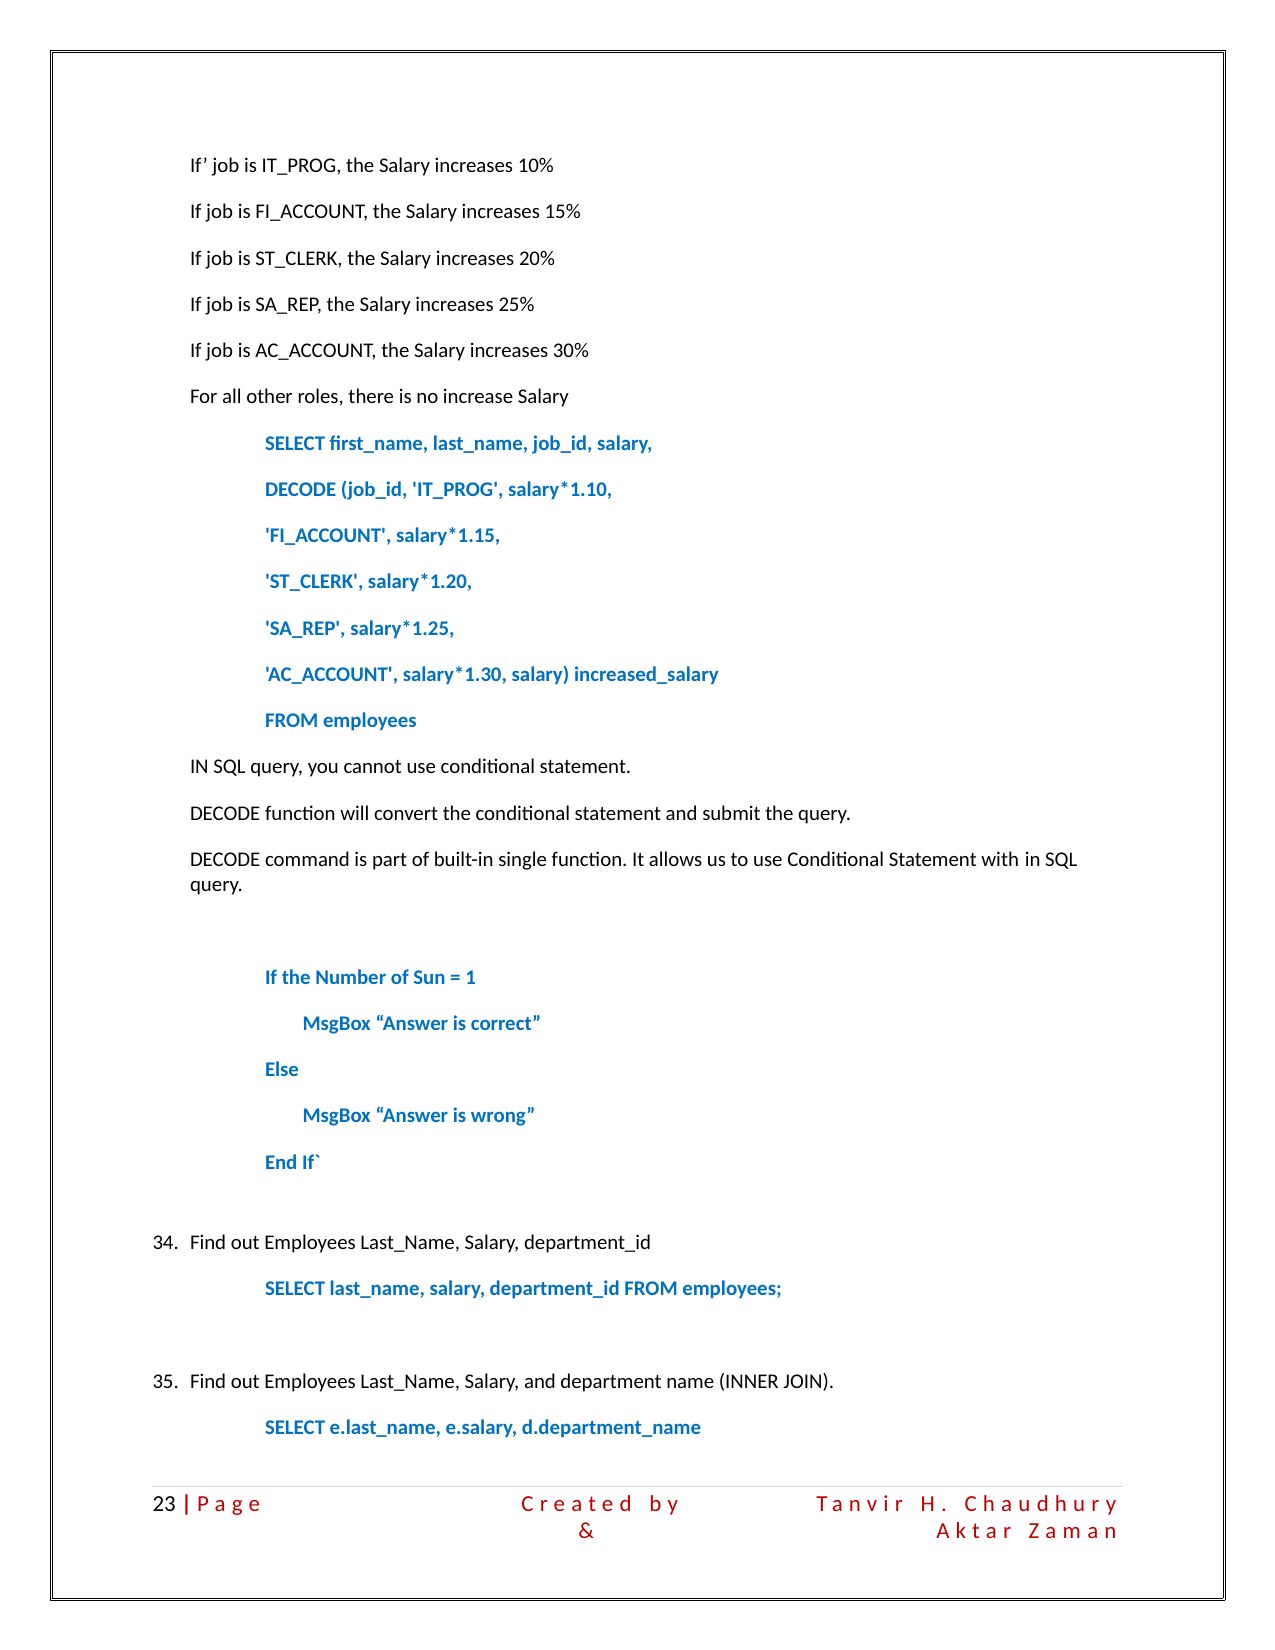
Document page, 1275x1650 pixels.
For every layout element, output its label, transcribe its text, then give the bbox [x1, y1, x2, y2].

list MsgBox “Answer is wrong” [302, 1103, 1123, 1128]
text SELECT last_name, salary, department_id FROM employees; [265, 1276, 1123, 1301]
text 'ST_CLERK', salary*1.20, [265, 568, 1123, 594]
text SELECT first_name, last_name, job_id, salary, [265, 430, 1123, 455]
text 'AC_ACCOUNT', salary*1.30, salary) increased_salary [265, 661, 1123, 686]
text SELECT e.last_name, e.salary, d.department_name [265, 1414, 1123, 1440]
list Find out Employees Last_Name, Salary, and department name (INNER JOIN). [152, 1368, 1123, 1393]
list For all other roles, there is no increase Salary [190, 383, 1123, 409]
list If the Number of Sun = 1 [265, 964, 1123, 989]
list If job is AC_ACCOUNT, the Salary increases 30% [190, 337, 1123, 363]
list MsgBox “Answer is correct” [302, 1010, 1123, 1036]
text FROM employees [265, 707, 1123, 733]
list If’ job is IT_PROG, the Salary increases 10% [190, 152, 1123, 178]
list If job is ST_CLERK, the Salary increases 20% [190, 245, 1123, 270]
list Find out Employees Last_Name, Salary, department_id [152, 1229, 1123, 1255]
list DECODE function will convert the conditional statement and submit the query. [190, 800, 1123, 825]
list Else [265, 1056, 1123, 1082]
text End If` [265, 1149, 1123, 1174]
list DECODE command is part of built-in single function. It allows us to use Conditional Statement with in SQL query. [190, 846, 1123, 897]
text 'FI_ACCOUNT', salary*1.15, [265, 522, 1123, 548]
list IN SQL query, you cannot use conditional statement. [190, 753, 1123, 779]
text 'SA_REP', salary*1.25, [265, 615, 1123, 640]
list If job is FI_ACCOUNT, the Salary increases 15% [190, 198, 1123, 224]
text DECODE (job_id, 'IT_PROG', salary*1.10, [265, 476, 1123, 501]
list If job is SA_REP, the Salary increases 25% [190, 291, 1123, 316]
